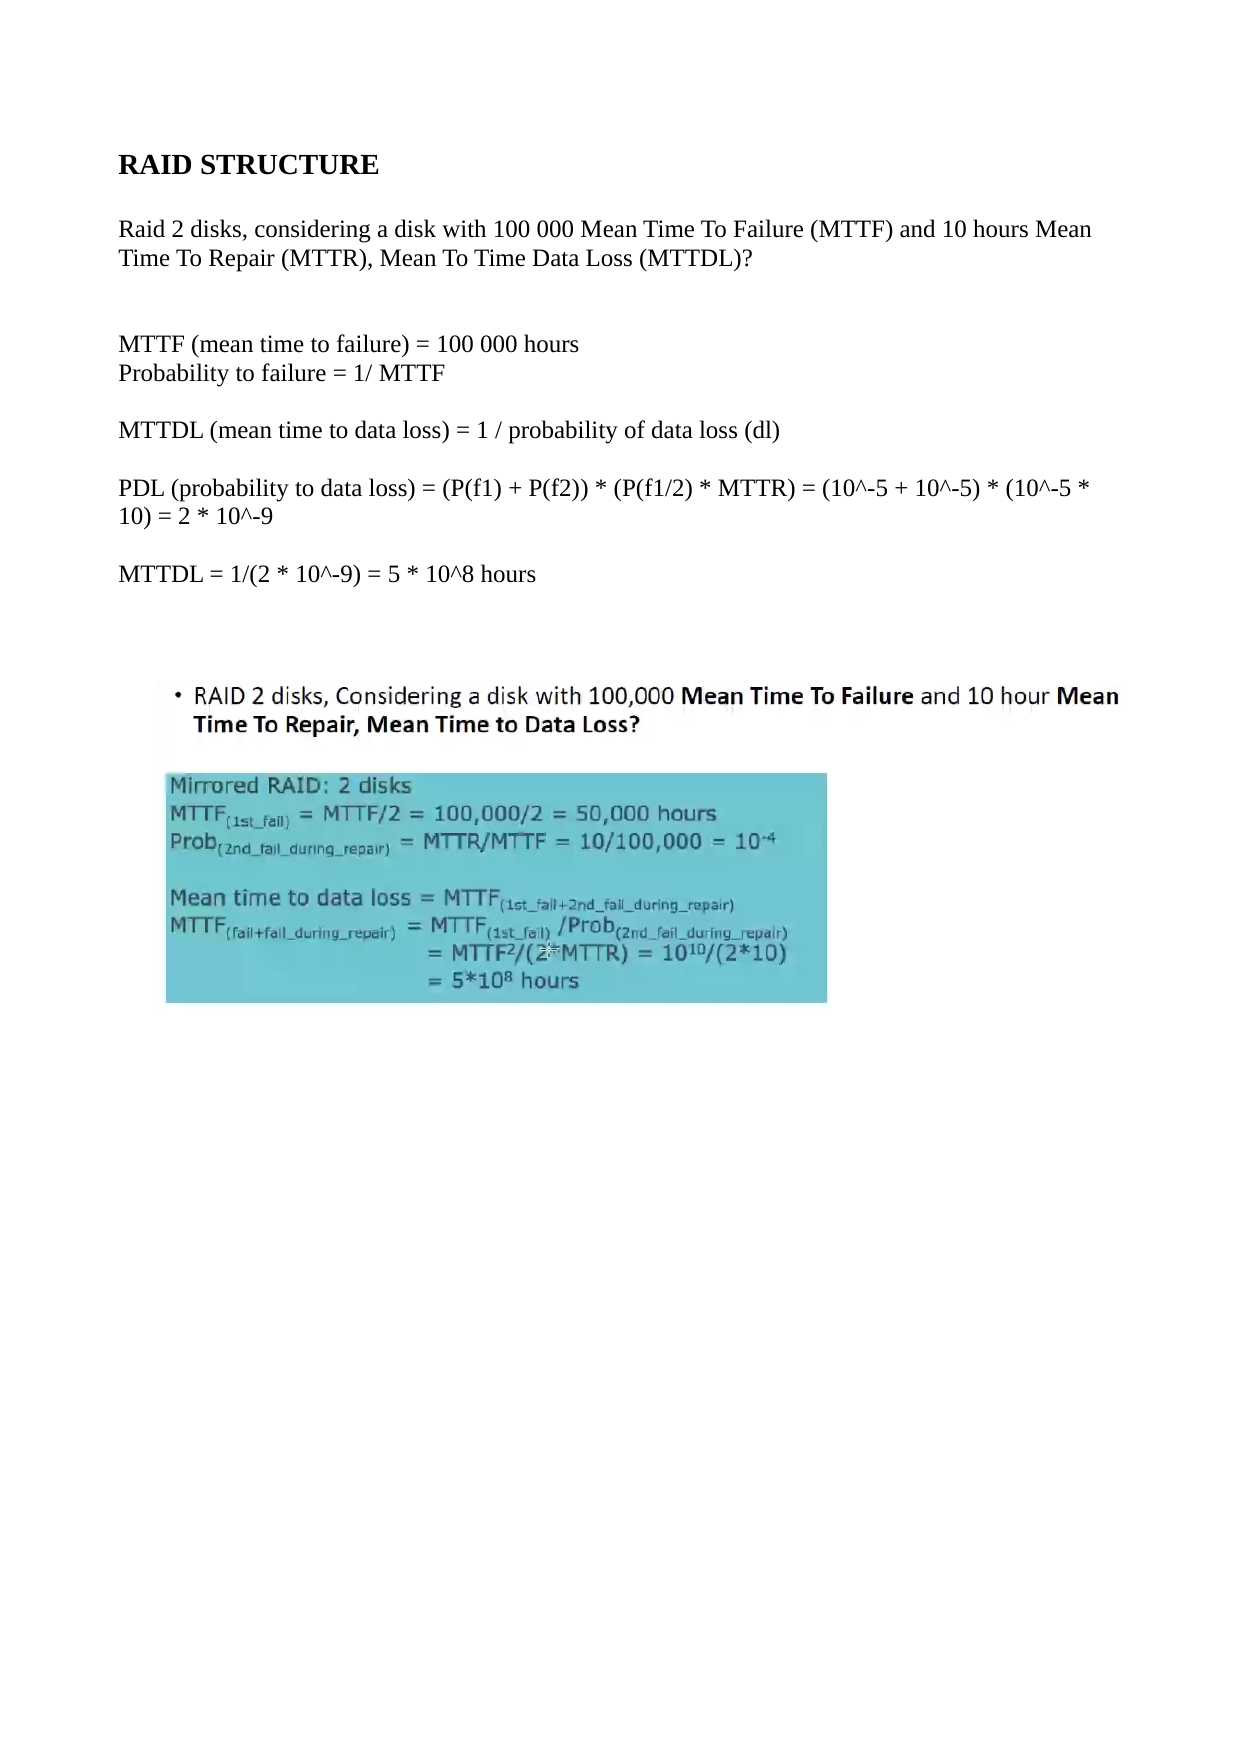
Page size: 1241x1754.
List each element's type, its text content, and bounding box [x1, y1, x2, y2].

text MTTF (mean time to failure) = 100 000 hours [118, 329, 1122, 358]
text Probability to failure = 1/ MTTF [118, 358, 1122, 386]
picture [154, 680, 1127, 1013]
text MTTDL (mean time to data loss) = 1 / probability of data loss (dl) [118, 415, 1122, 444]
text Raid 2 disks, considering a disk with 100 000 Mean Time To Failure (MTTF) and 10 hours Mean Time To Repair (MTTR), Mean To Time Data Loss (MTTDL)? [118, 214, 1122, 271]
text RAID STRUCTURE [118, 147, 1122, 180]
text MTTDL = 1/(2 * 10^-9) = 5 * 10^8 hours [118, 559, 1122, 588]
text PDL (probability to data loss) = (P(f1) + P(f2)) * (P(f1/2) * MTTR) = (10^-5 + 10^-5) * (10^-5 * 10) = 2 * 10^-9 [118, 473, 1122, 530]
